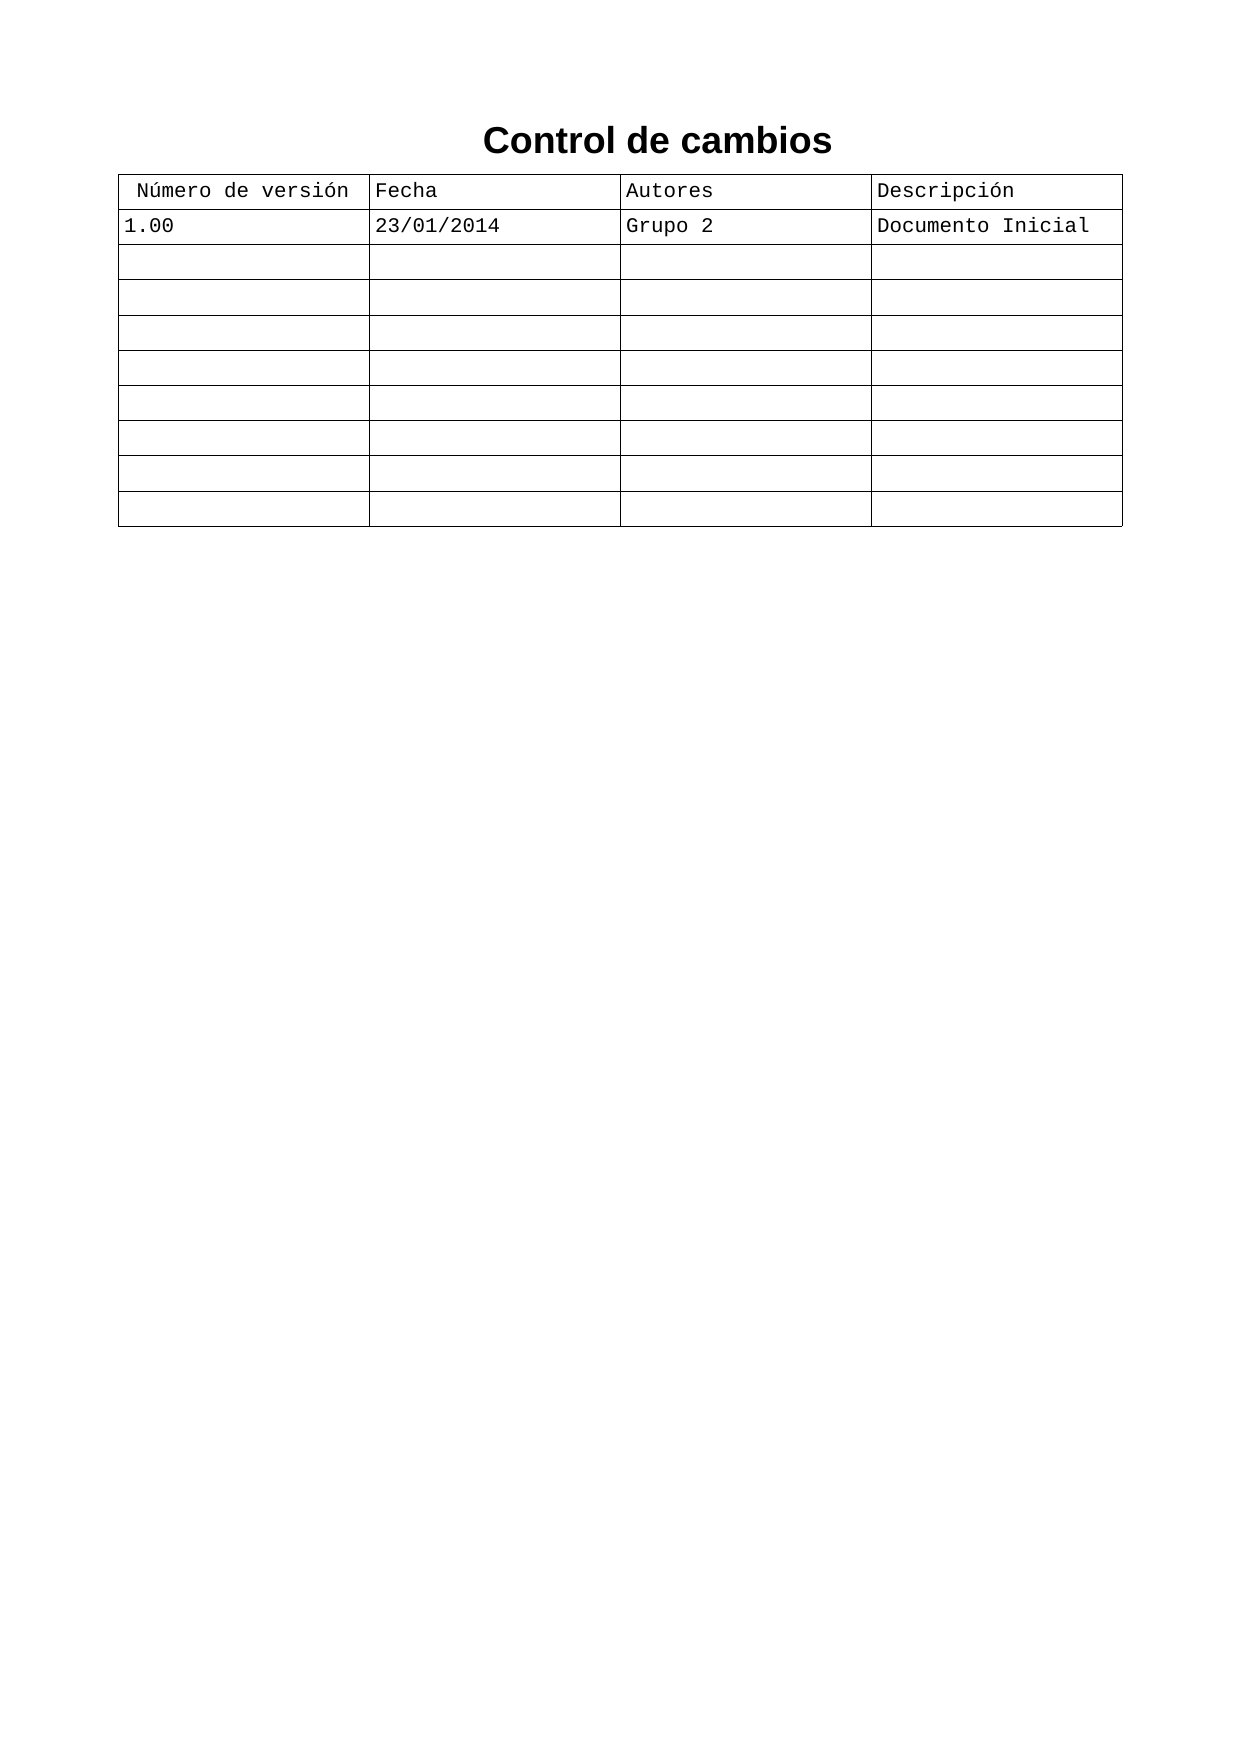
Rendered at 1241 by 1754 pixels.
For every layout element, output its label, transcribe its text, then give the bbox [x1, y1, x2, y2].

table_cell [872, 280, 1122, 314]
table_cell [621, 492, 871, 526]
table_cell [370, 456, 620, 491]
table_cell [119, 386, 369, 420]
table_cell [119, 456, 369, 491]
table_cell [370, 245, 620, 279]
subtitle Control de cambios [118, 118, 1122, 161]
table_cell 1.00 [119, 210, 369, 244]
table_cell [119, 316, 369, 350]
table_cell [621, 351, 871, 385]
table_cell [370, 492, 620, 526]
table_header Número de versión [119, 175, 369, 209]
table_cell [621, 456, 871, 491]
table_cell [370, 351, 620, 385]
table_cell [119, 245, 369, 279]
table_cell [119, 492, 369, 526]
table_cell [621, 316, 871, 350]
table_cell [621, 245, 871, 279]
table_cell 23/01/2014 [370, 210, 620, 244]
table_cell [872, 456, 1122, 491]
table_cell [119, 351, 369, 385]
table_header Autores [621, 175, 871, 209]
table_cell [872, 245, 1122, 279]
table_cell Documento Inicial [872, 210, 1122, 244]
table_cell [621, 280, 871, 314]
table_cell [872, 386, 1122, 420]
table_cell [872, 316, 1122, 350]
table_cell Grupo 2 [621, 210, 871, 244]
table_cell [119, 421, 369, 455]
table_cell [370, 280, 620, 314]
table_cell [370, 316, 620, 350]
table_cell [872, 421, 1122, 455]
table_header Fecha [370, 175, 620, 209]
table_cell [621, 421, 871, 455]
table_cell [872, 492, 1122, 526]
table_cell [621, 386, 871, 420]
table_cell [370, 421, 620, 455]
table_header Descripción [872, 175, 1122, 209]
table_cell [370, 386, 620, 420]
table_cell [119, 280, 369, 314]
table_cell [872, 351, 1122, 385]
